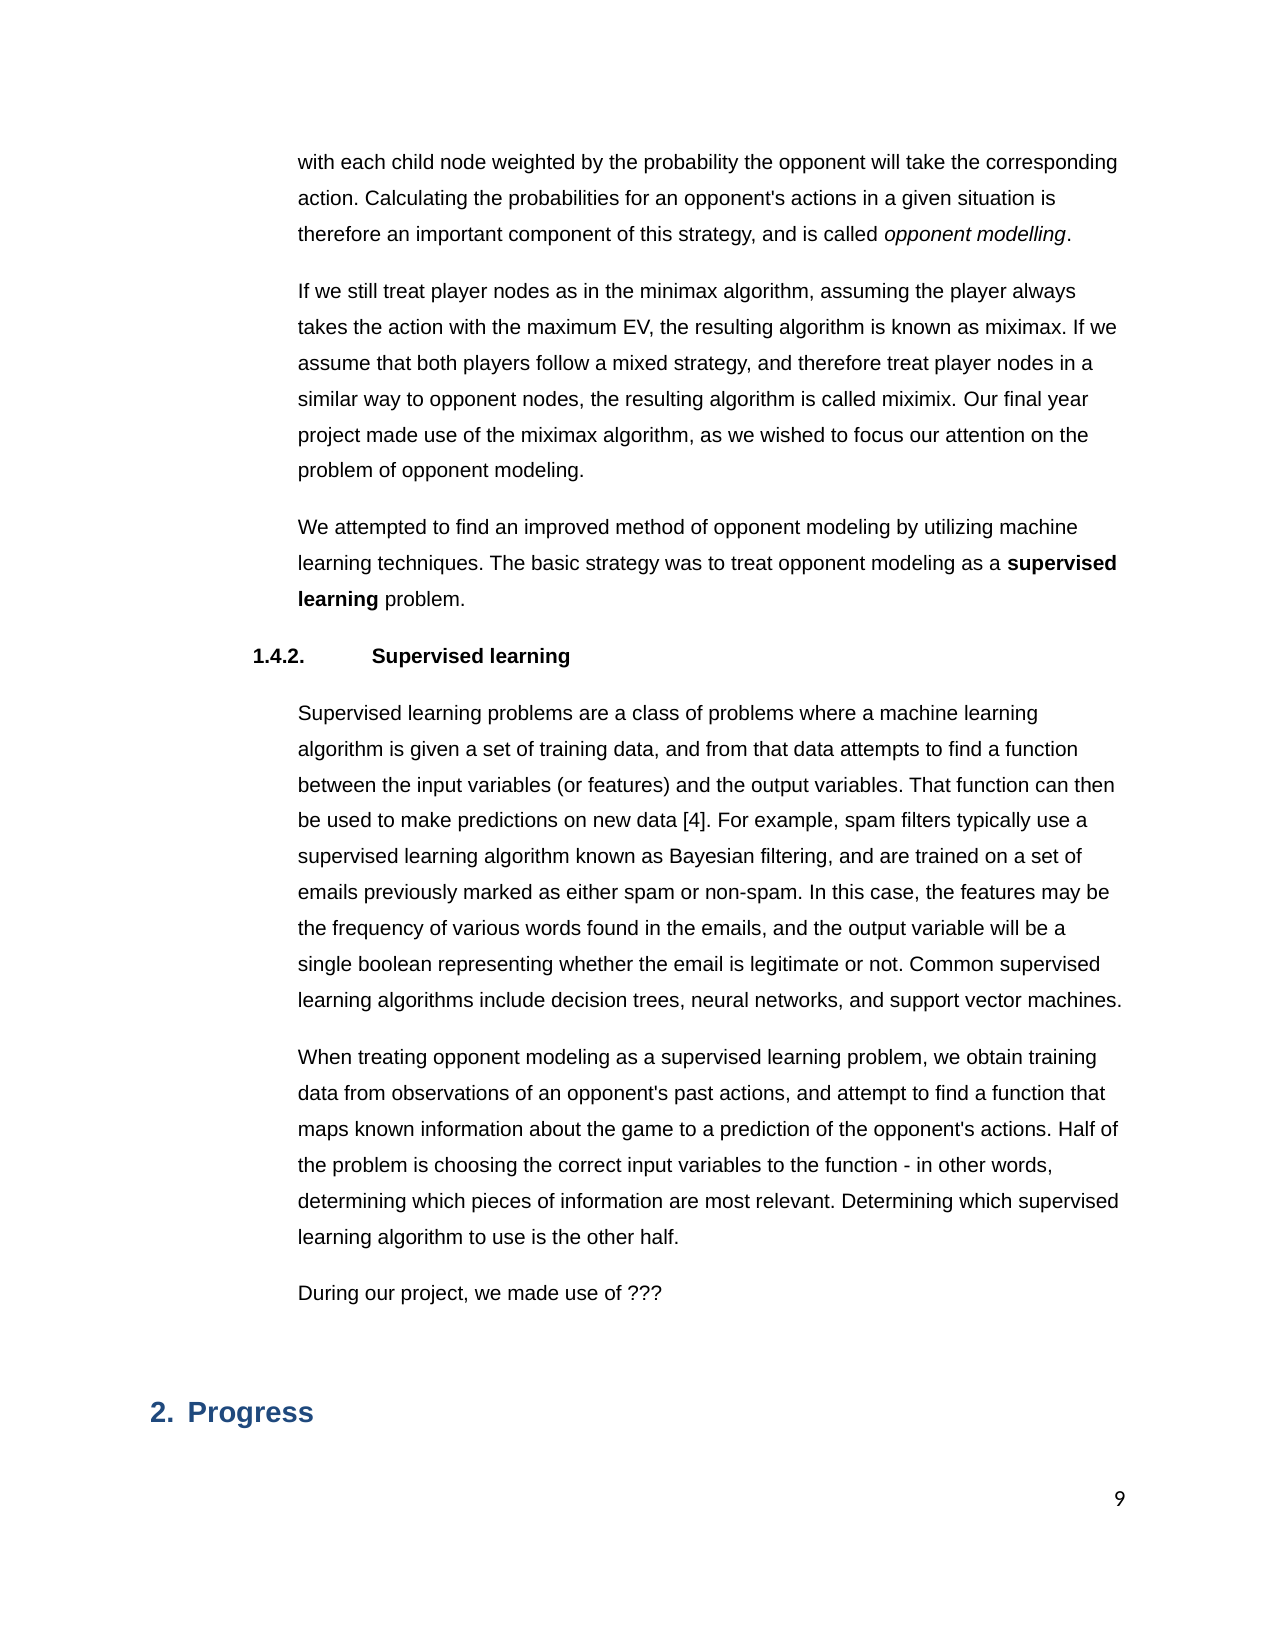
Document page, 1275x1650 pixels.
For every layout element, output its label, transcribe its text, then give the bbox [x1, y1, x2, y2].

list We attempted to find an improved method of opponent modeling by utilizing machine learning techniques. The basic strategy was to treat opponent modeling as a supervised learning problem. [253, 515, 1125, 611]
list Supervised learning [253, 644, 1125, 668]
list with each child node weighted by the probability the opponent will take the corresponding action. Calculating the probabilities for an opponent's actions in a given situation is therefore an important component of this strategy, and is called opponent modelling. [253, 150, 1125, 246]
list Progress [150, 1395, 1125, 1428]
text When treating opponent modeling as a supervised learning problem, we obtain training data from observations of an opponent's past actions, and attempt to find a function that maps known information about the game to a prediction of the opponent's actions. Half of the problem is choosing the correct input variables to the function - in other words, determining which pieces of information are most relevant. Determining which supervised learning algorithm to use is the other half. [298, 1045, 1125, 1248]
list If we still treat player nodes as in the minimax algorithm, assuming the player always takes the action with the maximum EV, the resulting algorithm is known as miximax. If we assume that both players follow a mixed strategy, and therefore treat player nodes in a similar way to opponent nodes, the resulting algorithm is called miximix. Our final year project made use of the miximax algorithm, as we wished to focus our attention on the problem of opponent modeling. [253, 279, 1125, 482]
list Supervised learning problems are a class of problems where a machine learning algorithm is given a set of training data, and from that data attempts to find a function between the input variables (or features) and the output variables. That function can then be used to make predictions on new data [4]. For example, spam filters typically use a supervised learning algorithm known as Bayesian filtering, and are trained on a set of emails previously marked as either spam or non-spam. In this case, the features may be the frequency of various words found in the emails, and the output variable will be a single boolean representing whether the email is legitimate or not. Common supervised learning algorithms include decision trees, neural networks, and support vector machines. [253, 701, 1125, 1012]
text During our project, we made use of ??? [298, 1281, 1125, 1305]
